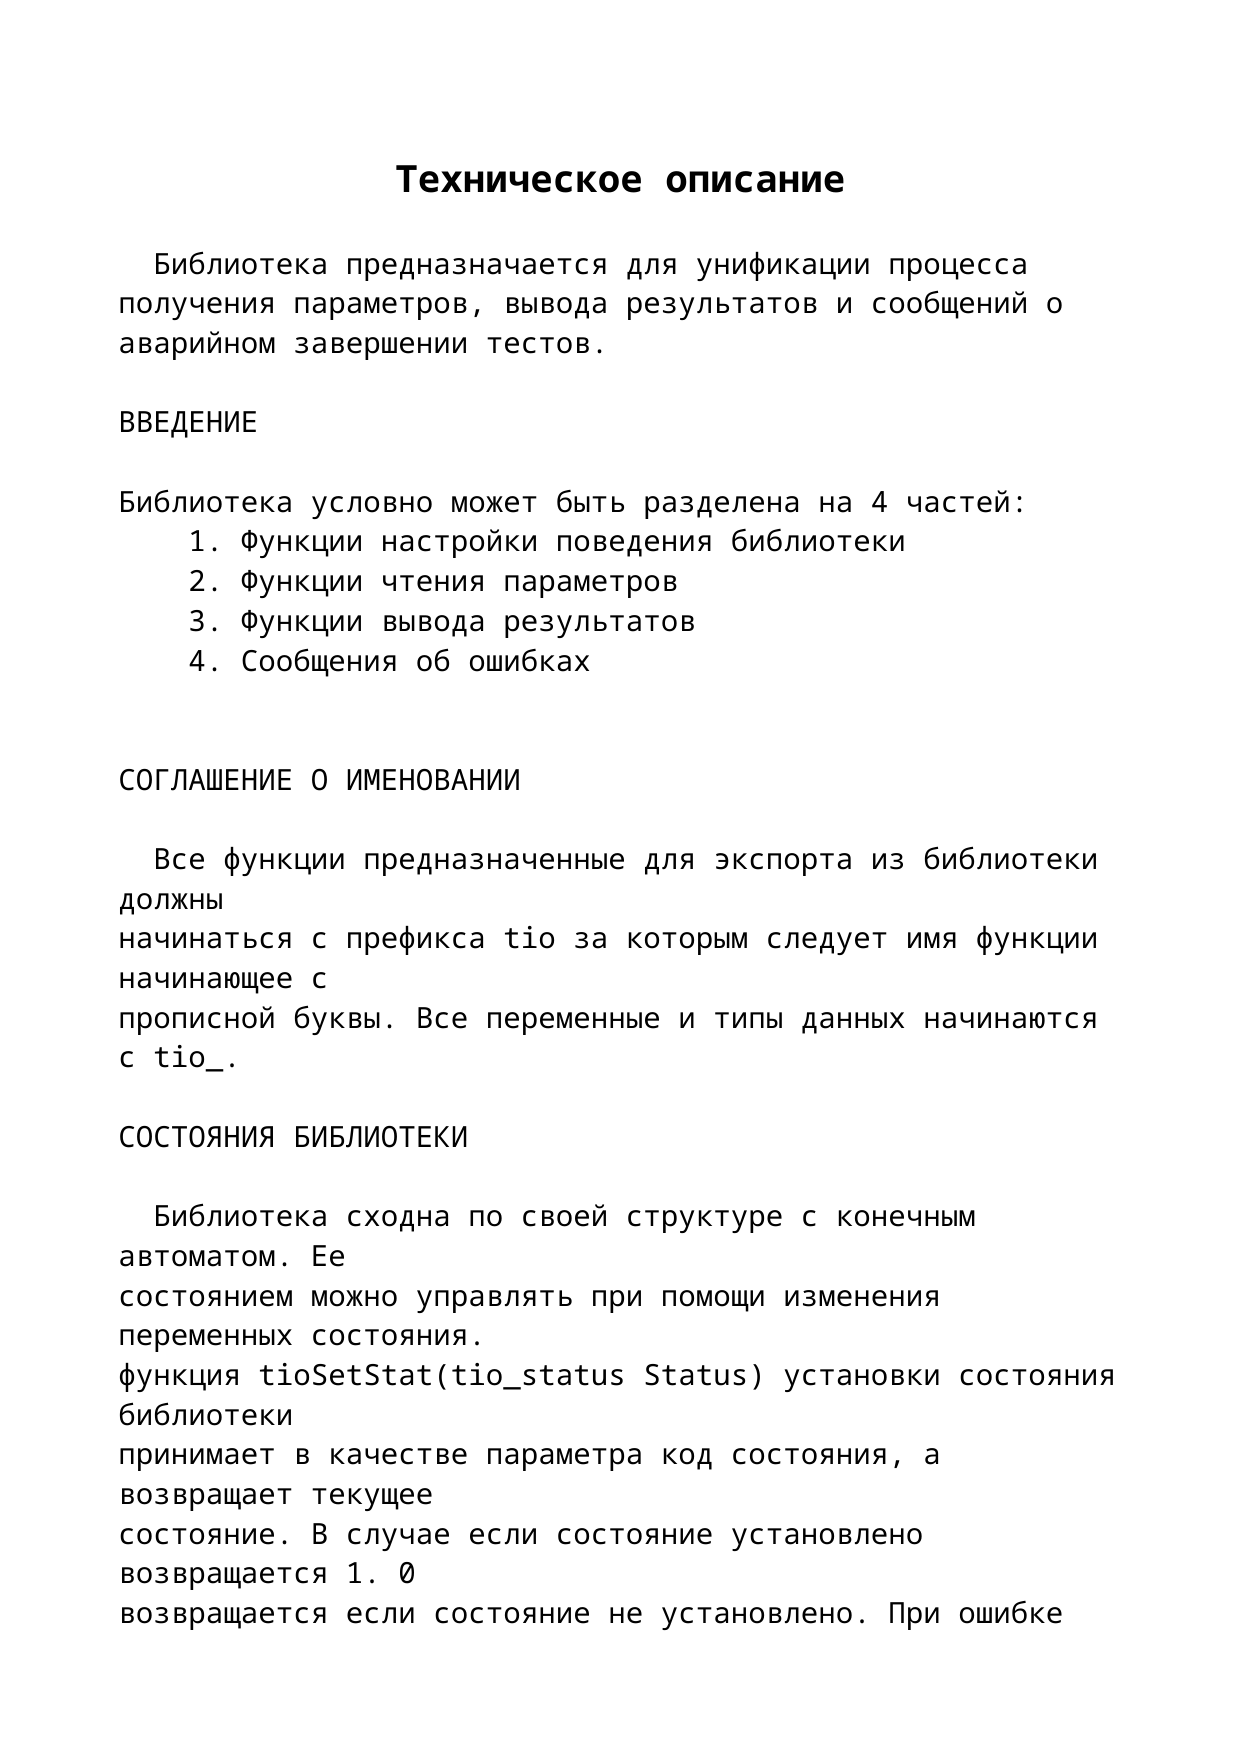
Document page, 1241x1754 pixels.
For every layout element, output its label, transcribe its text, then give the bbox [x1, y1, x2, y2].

title ВВЕДЕНИЕ [118, 402, 1122, 441]
title СОГЛАШЕНИЕ О ИМЕНОВАНИИ [118, 759, 1122, 798]
title начинаться с префикса tio за которым следует имя функции начинающее с [118, 918, 1122, 997]
title 4. Сообщения об ошибках [118, 640, 1122, 679]
title 1. Функции настройки поведения библиотеки [118, 521, 1122, 560]
title Библиотека сходна по своей структуре с конечным автоматом. Ее [118, 1195, 1122, 1275]
title 3. Функции вывода результатов [118, 600, 1122, 640]
text Техническое описание [118, 152, 1122, 203]
title СОСТОЯНИЯ БИБЛИОТЕКИ [118, 1116, 1122, 1156]
title функция tioSetStat(tio_status Status) установки состояния библиотеки [118, 1354, 1122, 1433]
title Библиотека условно может быть разделена на 4 частей: [118, 481, 1122, 521]
title Все функции предназначенные для экспорта из библиотеки должны [118, 838, 1122, 918]
title принимает в качестве параметра код состояния, а возвращает текущее [118, 1433, 1122, 1513]
title возвращается если состояние не установлено. При ошибке [118, 1592, 1122, 1632]
title состоянием можно управлять при помощи изменения переменных состояния. [118, 1275, 1122, 1354]
title Библиотека предназначается для унификации процесса получения параметров, вывода результатов и сообщений о аварийном завершении тестов. [118, 243, 1122, 362]
title 2. Функции чтения параметров [118, 560, 1122, 600]
title прописной буквы. Все переменные и типы данных начинаются с tio_. [118, 997, 1122, 1076]
title состояние. В случае если состояние установлено возвращается 1. 0 [118, 1513, 1122, 1592]
